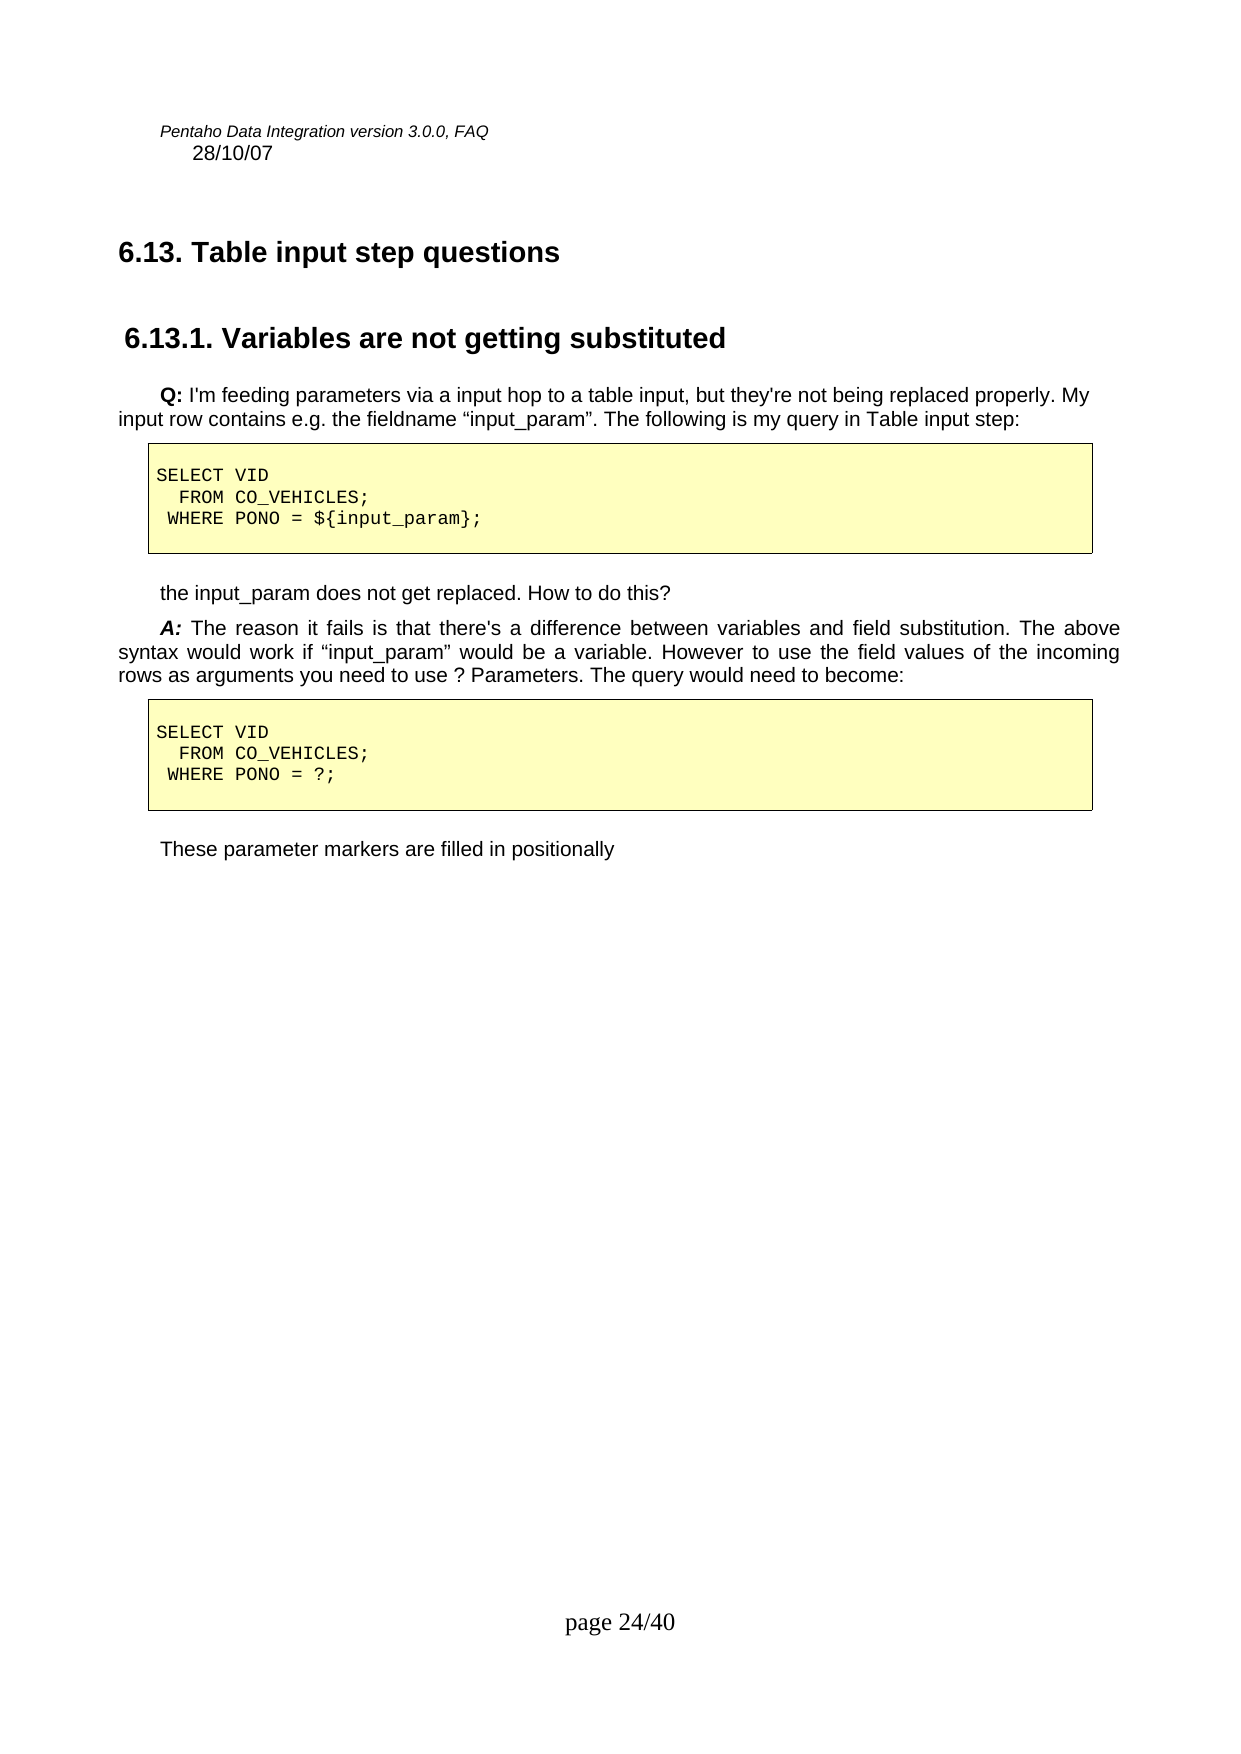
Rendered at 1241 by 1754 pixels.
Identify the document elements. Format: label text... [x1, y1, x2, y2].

text FROM CO_VEHICLES; [149, 742, 1092, 763]
text WHERE PONO = ?; [149, 763, 1092, 784]
text the input_param does not get replaced. How to do this? [118, 581, 1122, 604]
text SELECT VID [149, 720, 1092, 742]
text These parameter markers are filled in positionally [118, 838, 1122, 861]
subtitle Table input step questions [118, 236, 1122, 268]
text WHERE PONO = ${input_param}; [149, 507, 1092, 528]
text Q: I'm feeding parameters via a input hop to a table input, but they're not being replaced properly. My input row contains e.g. the fieldname “input_param”. The following is my query in Table input step: [118, 384, 1122, 430]
subtitle Variables are not getting substituted [124, 322, 1122, 354]
text A: The reason it fails is that there's a difference between variables and field substitution. The above syntax would work if “input_param” would be a variable. However to use the field values of the incoming rows as arguments you need to use ? Parameters. The query would need to become: [118, 617, 1122, 687]
text FROM CO_VEHICLES; [149, 485, 1092, 507]
text SELECT VID [149, 464, 1092, 485]
